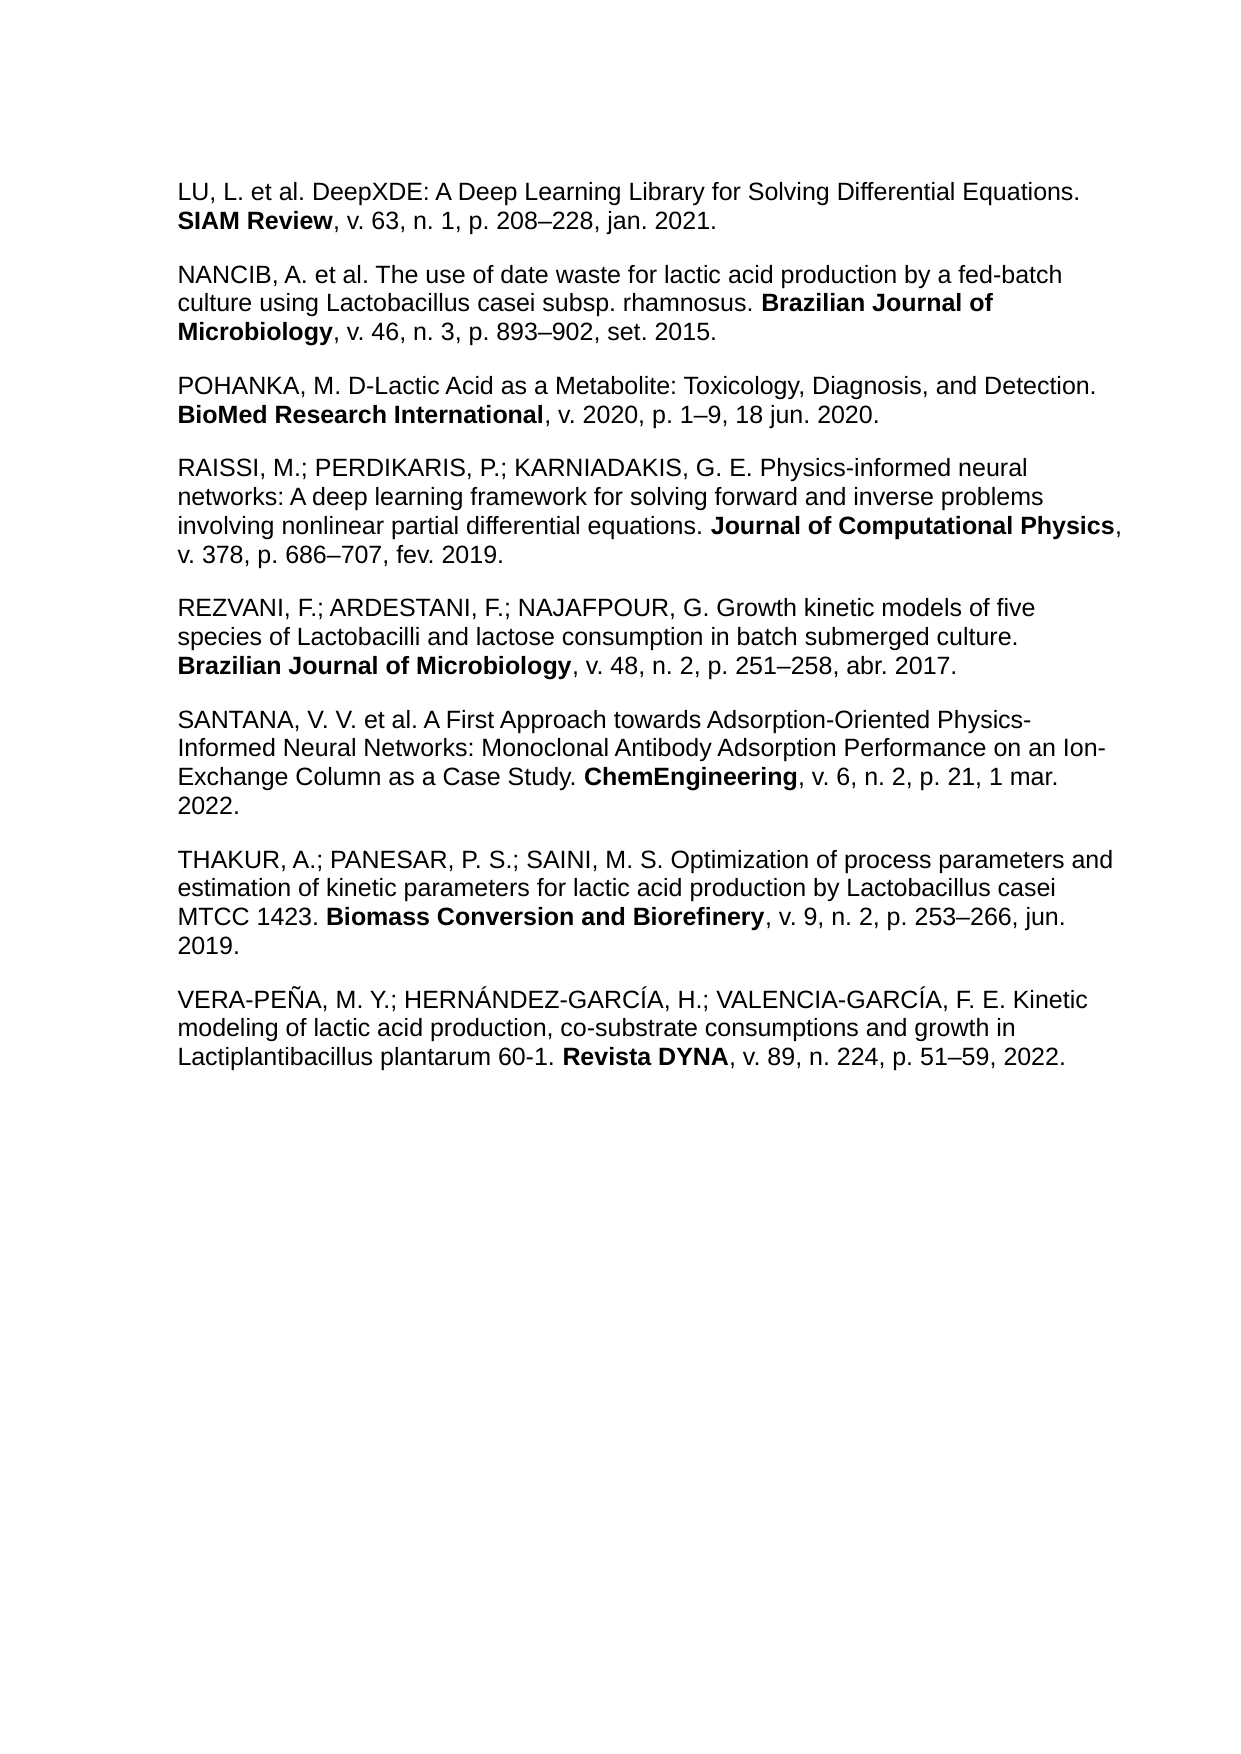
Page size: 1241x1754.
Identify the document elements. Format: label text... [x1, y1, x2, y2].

text THAKUR, A.; PANESAR, P. S.; SAINI, M. S. Optimization of process parameters and estimation of kinetic parameters for lactic acid production by Lactobacillus casei MTCC 1423. Biomass Conversion and Biorefinery, v. 9, n. 2, p. 253–266, jun. 2019. [177, 845, 1122, 960]
text NANCIB, A. et al. The use of date waste for lactic acid production by a fed-batch culture using Lactobacillus casei subsp. rhamnosus. Brazilian Journal of Microbiology, v. 46, n. 3, p. 893–902, set. 2015. [177, 260, 1122, 346]
text SANTANA, V. V. et al. A First Approach towards Adsorption-Oriented Physics-Informed Neural Networks: Monoclonal Antibody Adsorption Performance on an Ion-Exchange Column as a Case Study. ChemEngineering, v. 6, n. 2, p. 21, 1 mar. 2022. [177, 705, 1122, 820]
text RAISSI, M.; PERDIKARIS, P.; KARNIADAKIS, G. E. Physics-informed neural networks: A deep learning framework for solving forward and inverse problems involving nonlinear partial differential equations. Journal of Computational Physics, v. 378, p. 686–707, fev. 2019. [177, 453, 1122, 568]
text VERA-PEÑA, M. Y.; HERNÁNDEZ-GARCÍA, H.; VALENCIA-GARCÍA, F. E. Kinetic modeling of lactic acid production, co-substrate consumptions and growth in Lactiplantibacillus plantarum 60-1. Revista DYNA, v. 89, n. 224, p. 51–59, 2022. [177, 985, 1122, 1071]
text REZVANI, F.; ARDESTANI, F.; NAJAFPOUR, G. Growth kinetic models of five species of Lactobacilli and lactose consumption in batch submerged culture. Brazilian Journal of Microbiology, v. 48, n. 2, p. 251–258, abr. 2017. [177, 593, 1122, 680]
text POHANKA, M. D-Lactic Acid as a Metabolite: Toxicology, Diagnosis, and Detection. BioMed Research International, v. 2020, p. 1–9, 18 jun. 2020. [177, 371, 1122, 428]
text LU, L. et al. DeepXDE: A Deep Learning Library for Solving Differential Equations. SIAM Review, v. 63, n. 1, p. 208–228, jan. 2021. [177, 177, 1122, 235]
